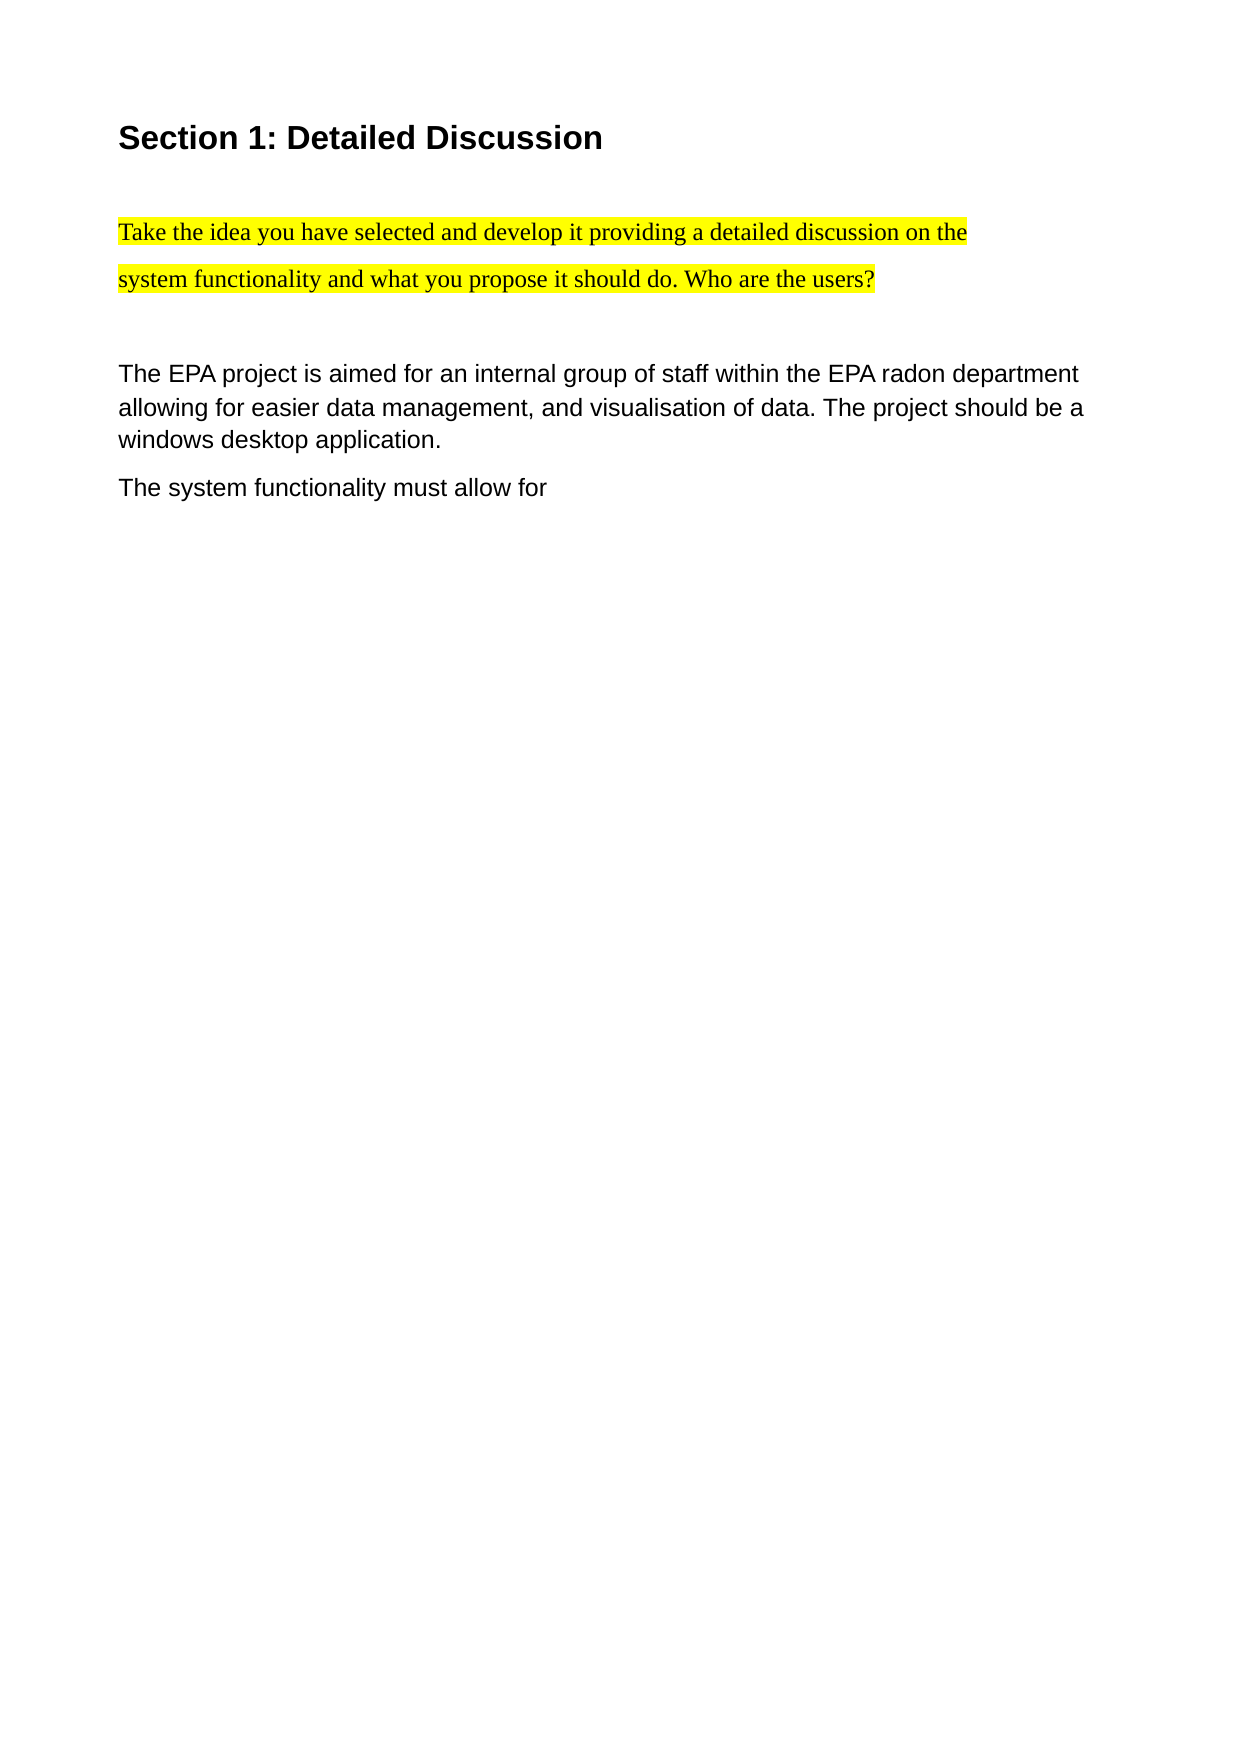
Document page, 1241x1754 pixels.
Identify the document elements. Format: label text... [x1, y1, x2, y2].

subtitle Section 1: Detailed Discussion [118, 118, 1122, 157]
text Take the idea you have selected and develop it providing a detailed discussion on the [118, 217, 1122, 245]
text The system functionality must allow for [118, 473, 1122, 502]
text system functionality and what you propose it should do. Who are the users? [118, 264, 1122, 293]
text The EPA project is aimed for an internal group of staff within the EPA radon department allowing for easier data management, and visualisation of data. The project should be a windows desktop application. [118, 359, 1122, 454]
